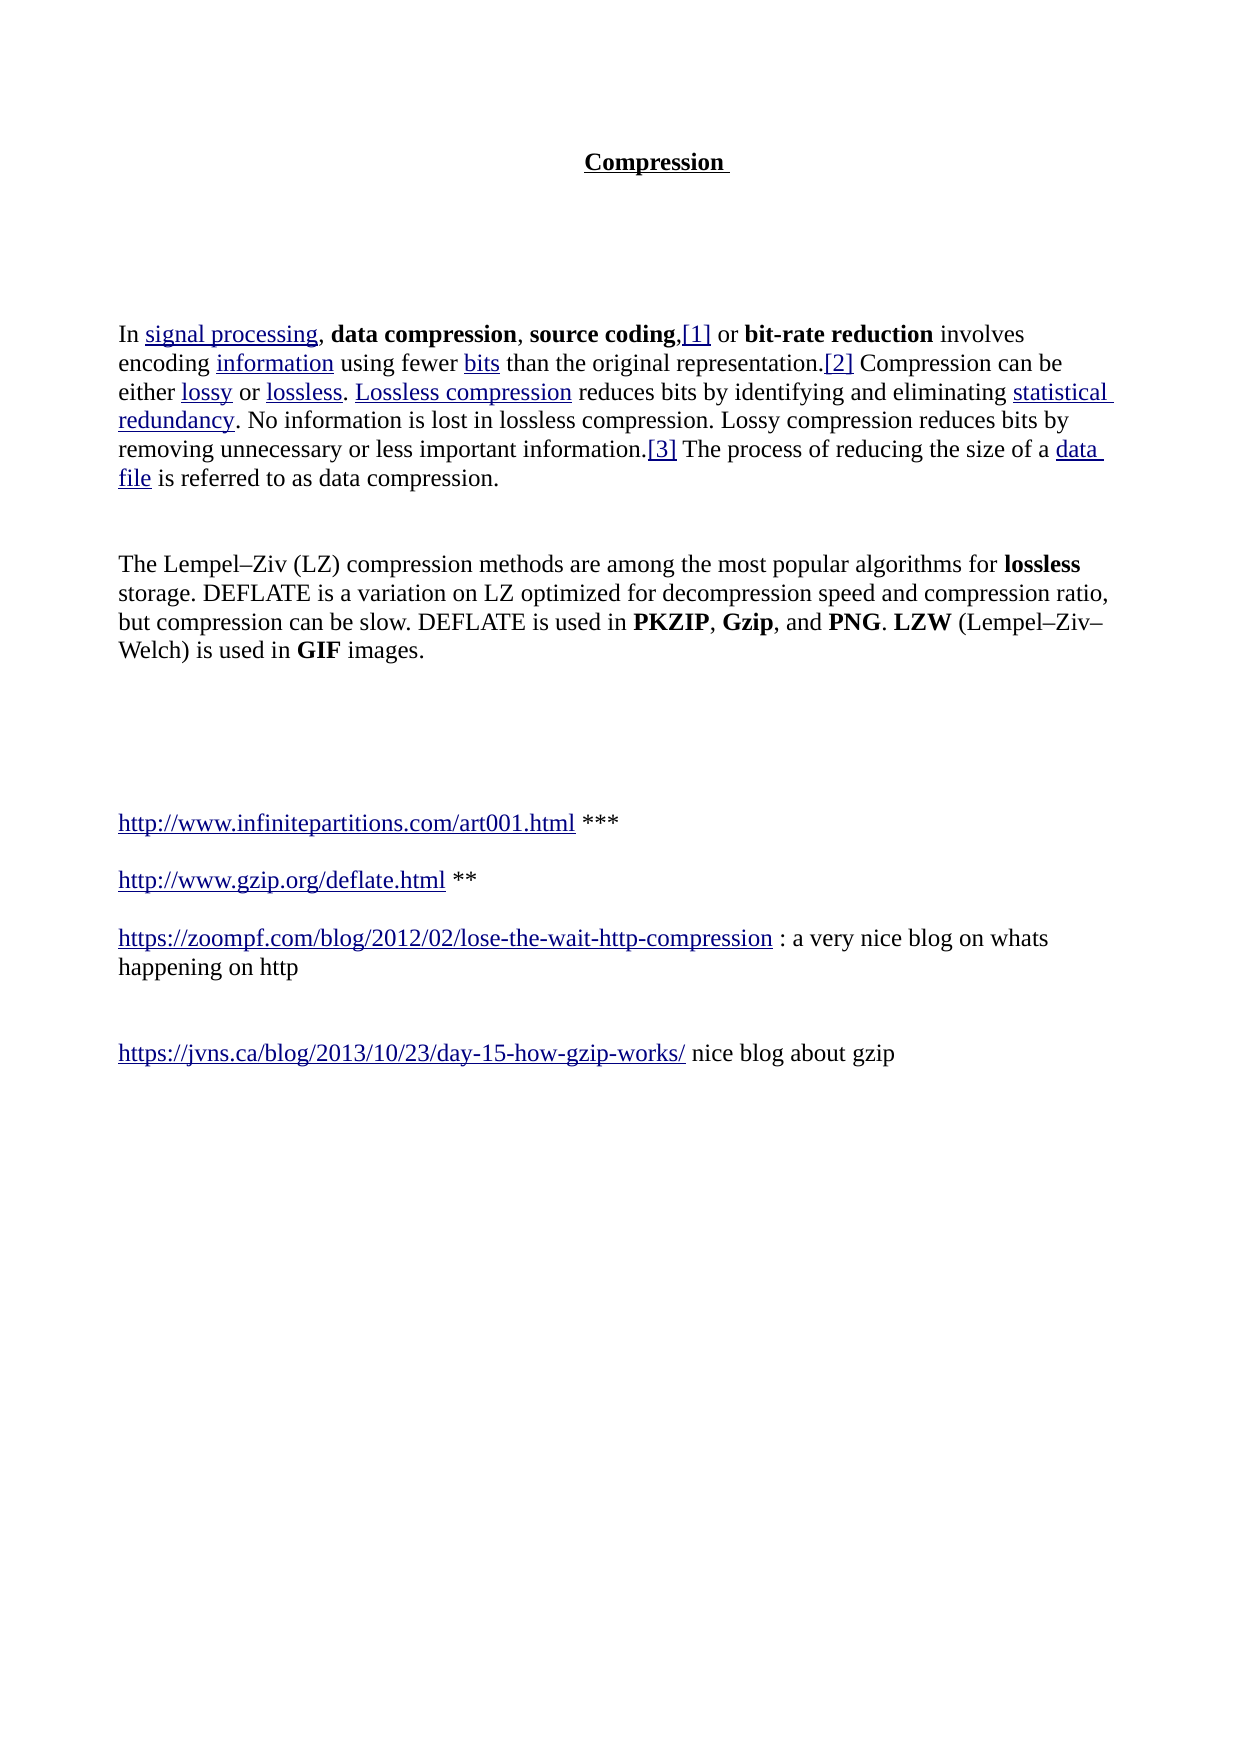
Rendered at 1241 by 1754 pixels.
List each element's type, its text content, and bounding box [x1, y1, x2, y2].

text http://www.gzip.org/deflate.html ** [118, 866, 1122, 894]
text In signal processing, data compression, source coding,[1] or bit-rate reduction involves encoding information using fewer bits than the original representation.[2] Compression can be either lossy or lossless. Lossless compression reduces bits by identifying and eliminating statistical redundancy. No information is lost in lossless compression. Lossy compression reduces bits by removing unnecessary or less important information.[3] The process of reducing the size of a data file is referred to as data compression. [118, 319, 1122, 492]
text https://jvns.ca/blog/2013/10/23/day-15-how-gzip-works/ nice blog about gzip [118, 1038, 1122, 1067]
text https://zoompf.com/blog/2012/02/lose-the-wait-http-compression : a very nice blog on whats happening on http [118, 923, 1122, 981]
text http://www.infinitepartitions.com/art001.html *** [118, 808, 1122, 866]
text The Lempel–Ziv (LZ) compression methods are among the most popular algorithms for lossless storage. DEFLATE is a variation on LZ optimized for decompression speed and compression ratio, but compression can be slow. DEFLATE is used in PKZIP, Gzip, and PNG. LZW (Lempel–Ziv–Welch) is used in GIF images. [118, 549, 1122, 664]
text Compression [118, 147, 1122, 176]
